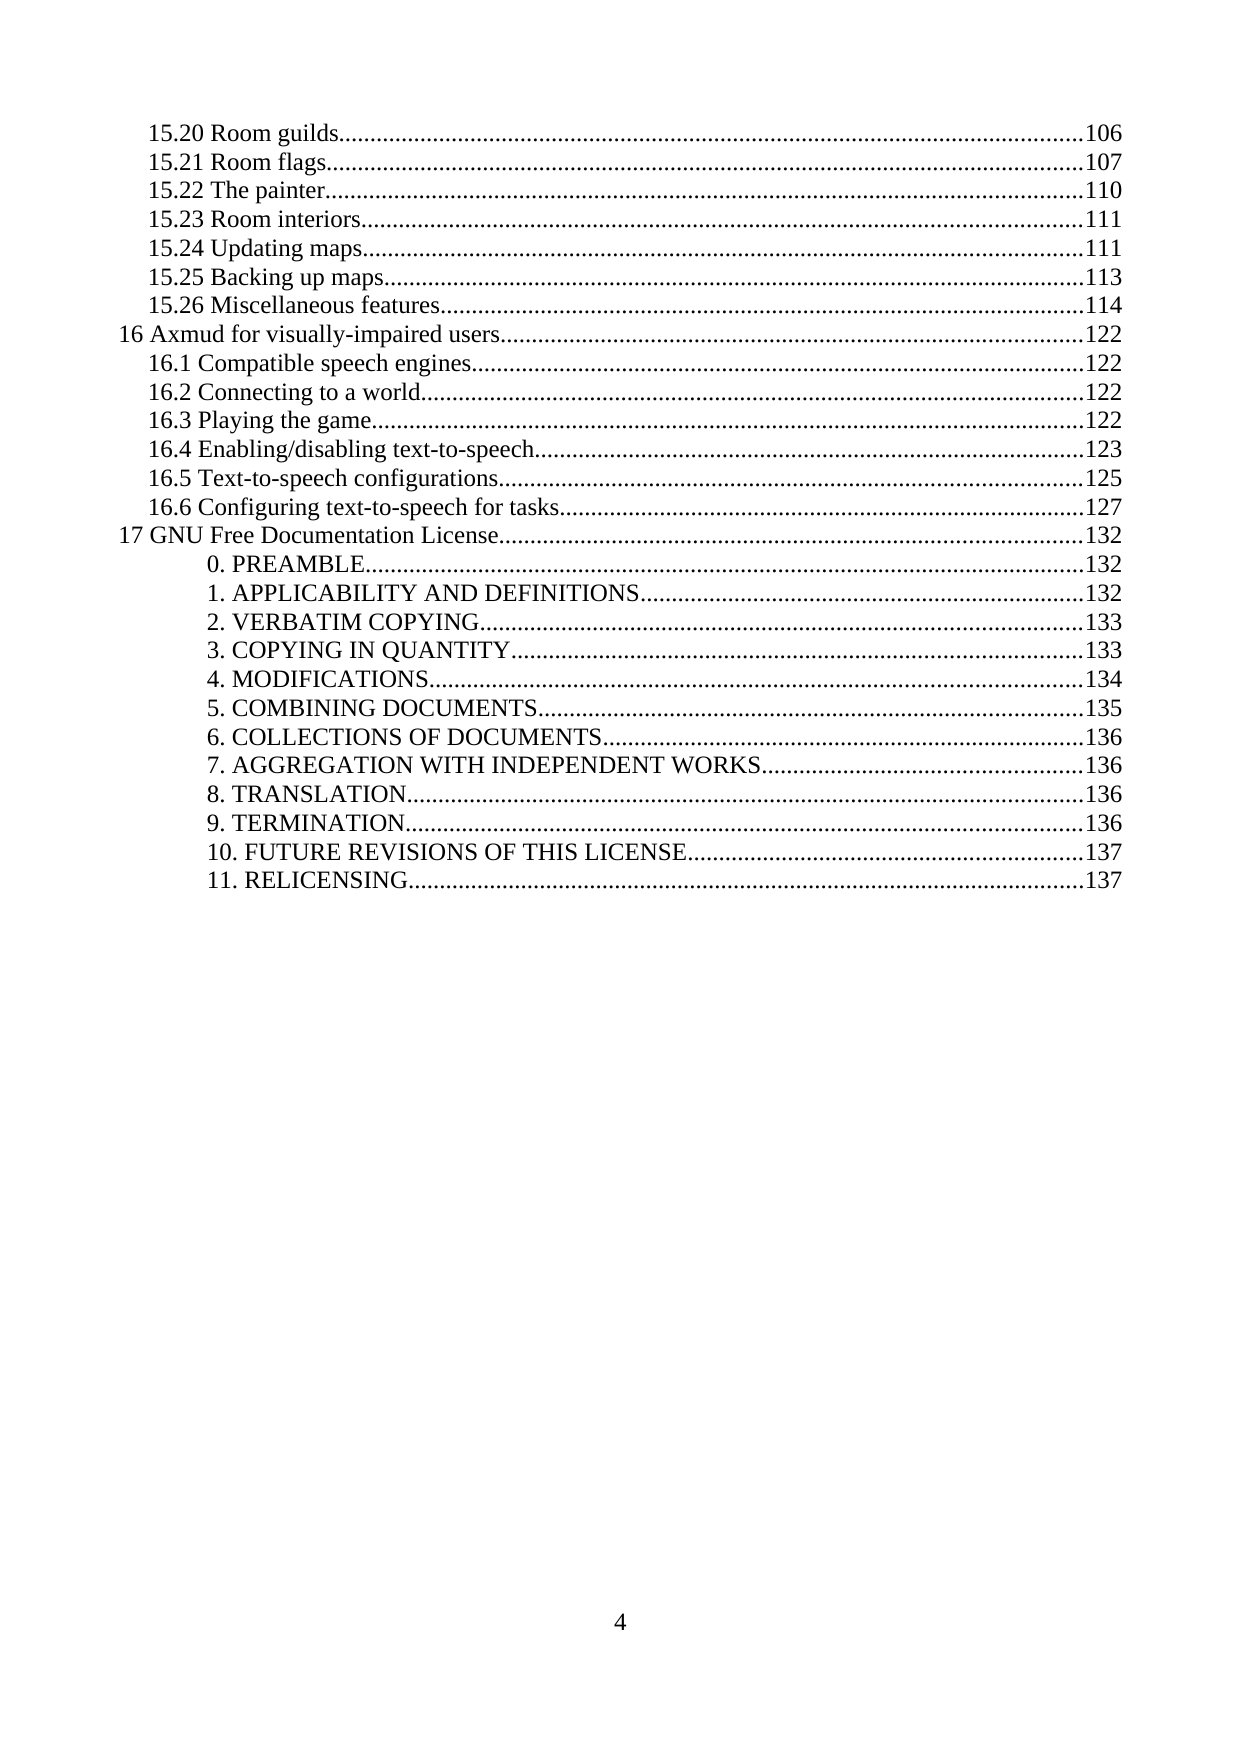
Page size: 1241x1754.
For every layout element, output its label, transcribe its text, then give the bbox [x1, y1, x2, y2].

text 15.22 The painter 110 [148, 176, 1122, 204]
text 15.26 Miscellaneous features 114 [148, 291, 1122, 319]
text 16.2 Connecting to a world 122 [148, 377, 1122, 406]
text 15.20 Room guilds 106 [148, 118, 1122, 147]
text 15.24 Updating maps 111 [148, 233, 1122, 262]
text 1. APPLICABILITY AND DEFINITIONS 132 [207, 578, 1122, 607]
text 15.23 Room interiors 111 [148, 204, 1122, 233]
text 2. VERBATIM COPYING 133 [207, 607, 1122, 636]
text 4. MODIFICATIONS 134 [207, 664, 1122, 693]
text 16.6 Configuring text-to-speech for tasks 127 [148, 492, 1122, 521]
text 16.3 Playing the game 122 [148, 406, 1122, 434]
text 0. PREAMBLE 132 [207, 549, 1122, 578]
text 10. FUTURE REVISIONS OF THIS LICENSE 137 [207, 837, 1122, 866]
text 3. COPYING IN QUANTITY 133 [207, 636, 1122, 664]
text 16 Axmud for visually-impaired users 122 [118, 319, 1122, 348]
text 6. COLLECTIONS OF DOCUMENTS 136 [207, 722, 1122, 751]
text 17 GNU Free Documentation License 132 [118, 521, 1122, 549]
text 5. COMBINING DOCUMENTS 135 [207, 693, 1122, 722]
text 7. AGGREGATION WITH INDEPENDENT WORKS 136 [207, 751, 1122, 779]
text 8. TRANSLATION 136 [207, 779, 1122, 808]
text 16.1 Compatible speech engines 122 [148, 348, 1122, 377]
text 15.25 Backing up maps 113 [148, 262, 1122, 291]
text 15.21 Room flags 107 [148, 147, 1122, 176]
text 11. RELICENSING 137 [207, 866, 1122, 894]
text 9. TERMINATION 136 [207, 808, 1122, 837]
text 16.5 Text-to-speech configurations 125 [148, 463, 1122, 492]
text 16.4 Enabling/disabling text-to-speech 123 [148, 434, 1122, 463]
